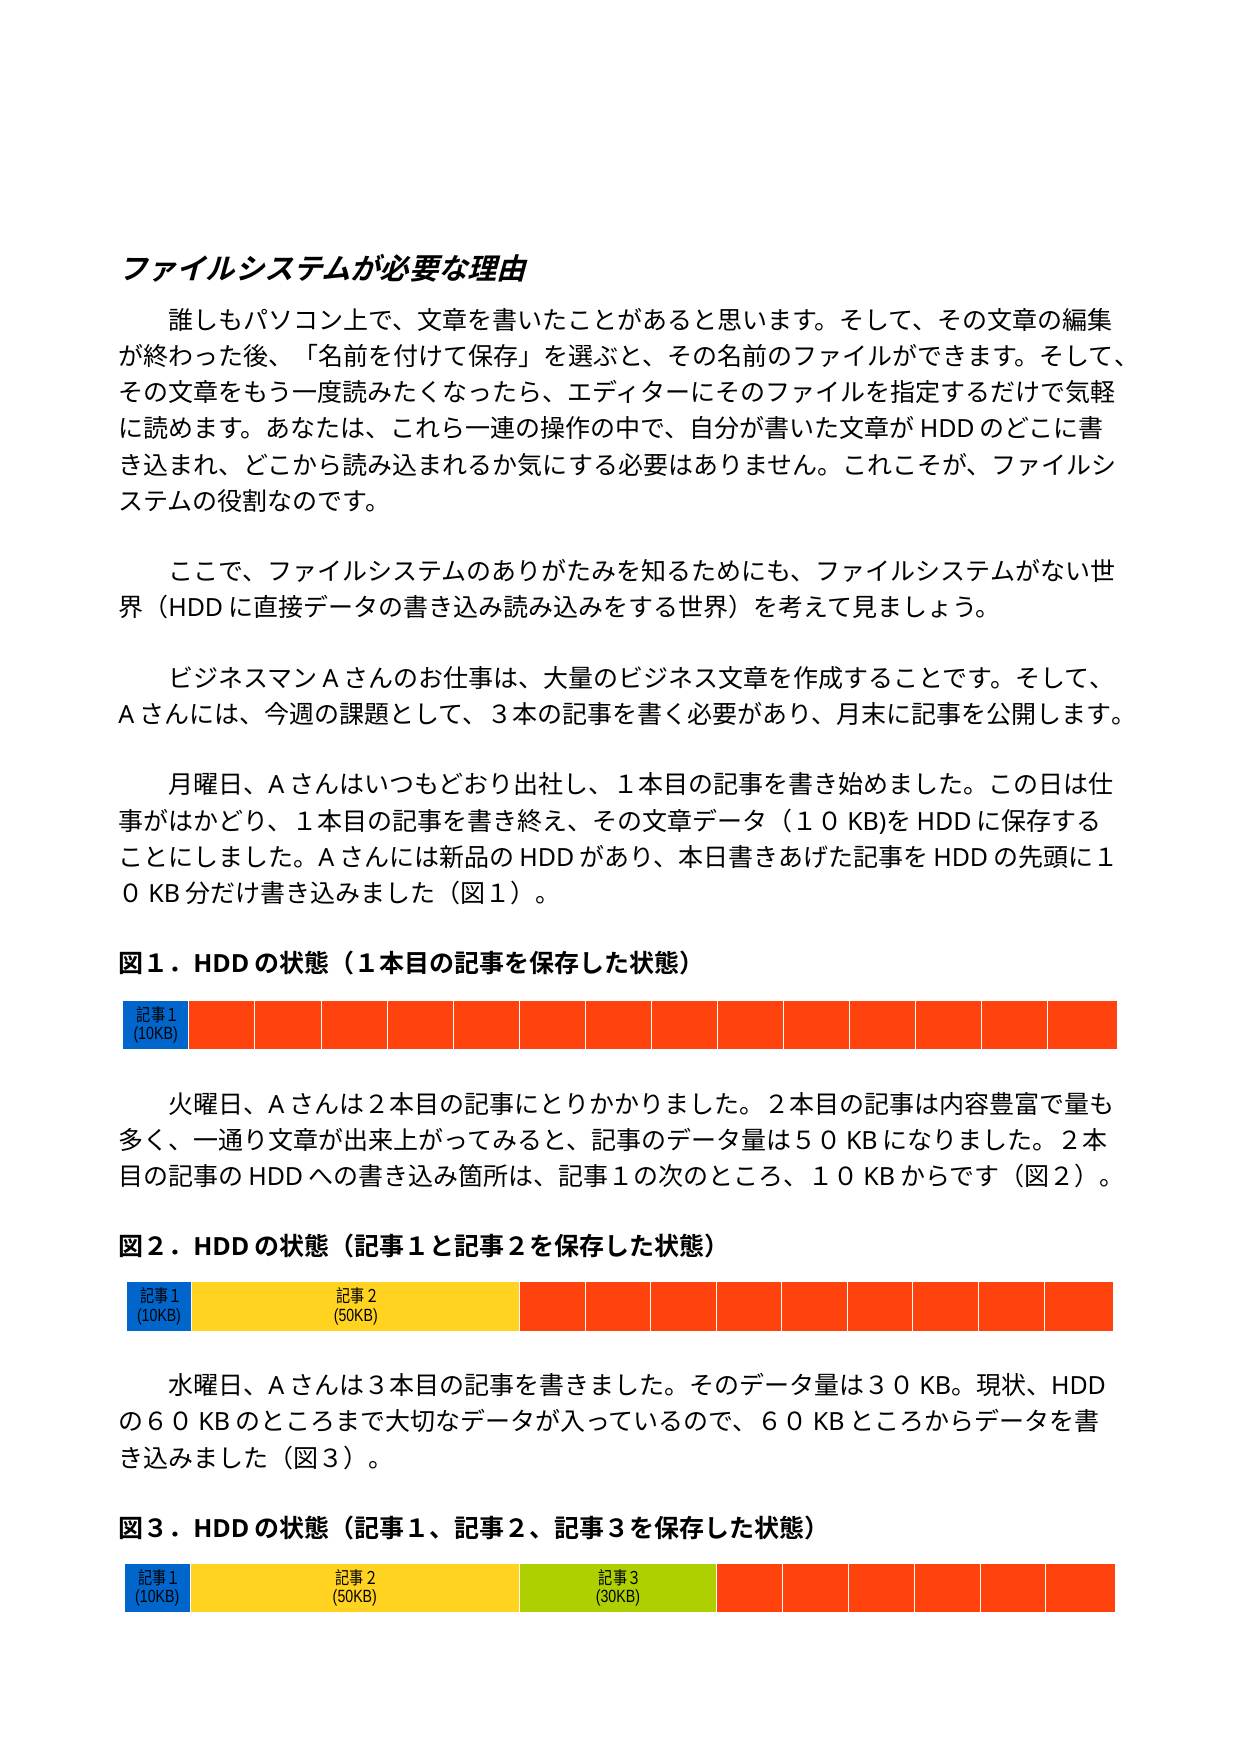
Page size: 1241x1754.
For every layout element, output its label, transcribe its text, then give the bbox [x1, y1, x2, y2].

subtitle ファイルシステムが必要な理由 [118, 245, 1122, 288]
text 月曜日、Aさんはいつもどおり出社し、１本目の記事を書き始めました。この日は仕事がはかどり、１本目の記事を書き終え、その文章データ（１０KB)をHDDに保存することにしました。Aさんには新品のHDDがあり、本日書きあげた記事をHDDの先頭に１０KB分だけ書き込みました（図１）。 [118, 765, 1122, 910]
text 図１．HDDの状態（１本目の記事を保存した状態） [118, 944, 1122, 980]
text 火曜日、Aさんは２本目の記事にとりかかりました。２本目の記事は内容豊富で量も多く、一通り文章が出来上がってみると、記事のデータ量は５０KBになりました。２本目の記事のHDDへの書き込み箇所は、記事１の次のところ、１０KBからです（図２）。 [118, 1084, 1122, 1193]
text ビジネスマンAさんのお仕事は、大量のビジネス文章を作成することです。そして、Aさんには、今週の課題として、３本の記事を書く必要があり、月末に記事を公開します。 [118, 658, 1122, 731]
text 図３．HDDの状態（記事１、記事２、記事３を保存した状態） [118, 1508, 1122, 1544]
text 図２．HDDの状態（記事１と記事２を保存した状態） [118, 1227, 1122, 1263]
text ここで、ファイルシステムのありがたみを知るためにも、ファイルシステムがない世界（HDDに直接データの書き込み読み込みをする世界）を考えて見ましょう。 [118, 552, 1122, 624]
text 水曜日、Aさんは３本目の記事を書きました。そのデータ量は３０KB。現状、HDDの６０KBのところまで大切なデータが入っているので、６０KBところからデータを書き込みました（図３）。 [118, 1366, 1122, 1474]
text 誰しもパソコン上で、文章を書いたことがあると思います。そして、その文章の編集が終わった後、「名前を付けて保存」を選ぶと、その名前のファイルができます。そして、その文章をもう一度読みたくなったら、エディターにそのファイルを指定するだけで気軽に読めます。あなたは、これら一連の操作の中で、自分が書いた文章がHDDのどこに書き込まれ、どこから読み込まれるか気にする必要はありません。これこそが、ファイルシステムの役割なのです。 [118, 300, 1122, 518]
